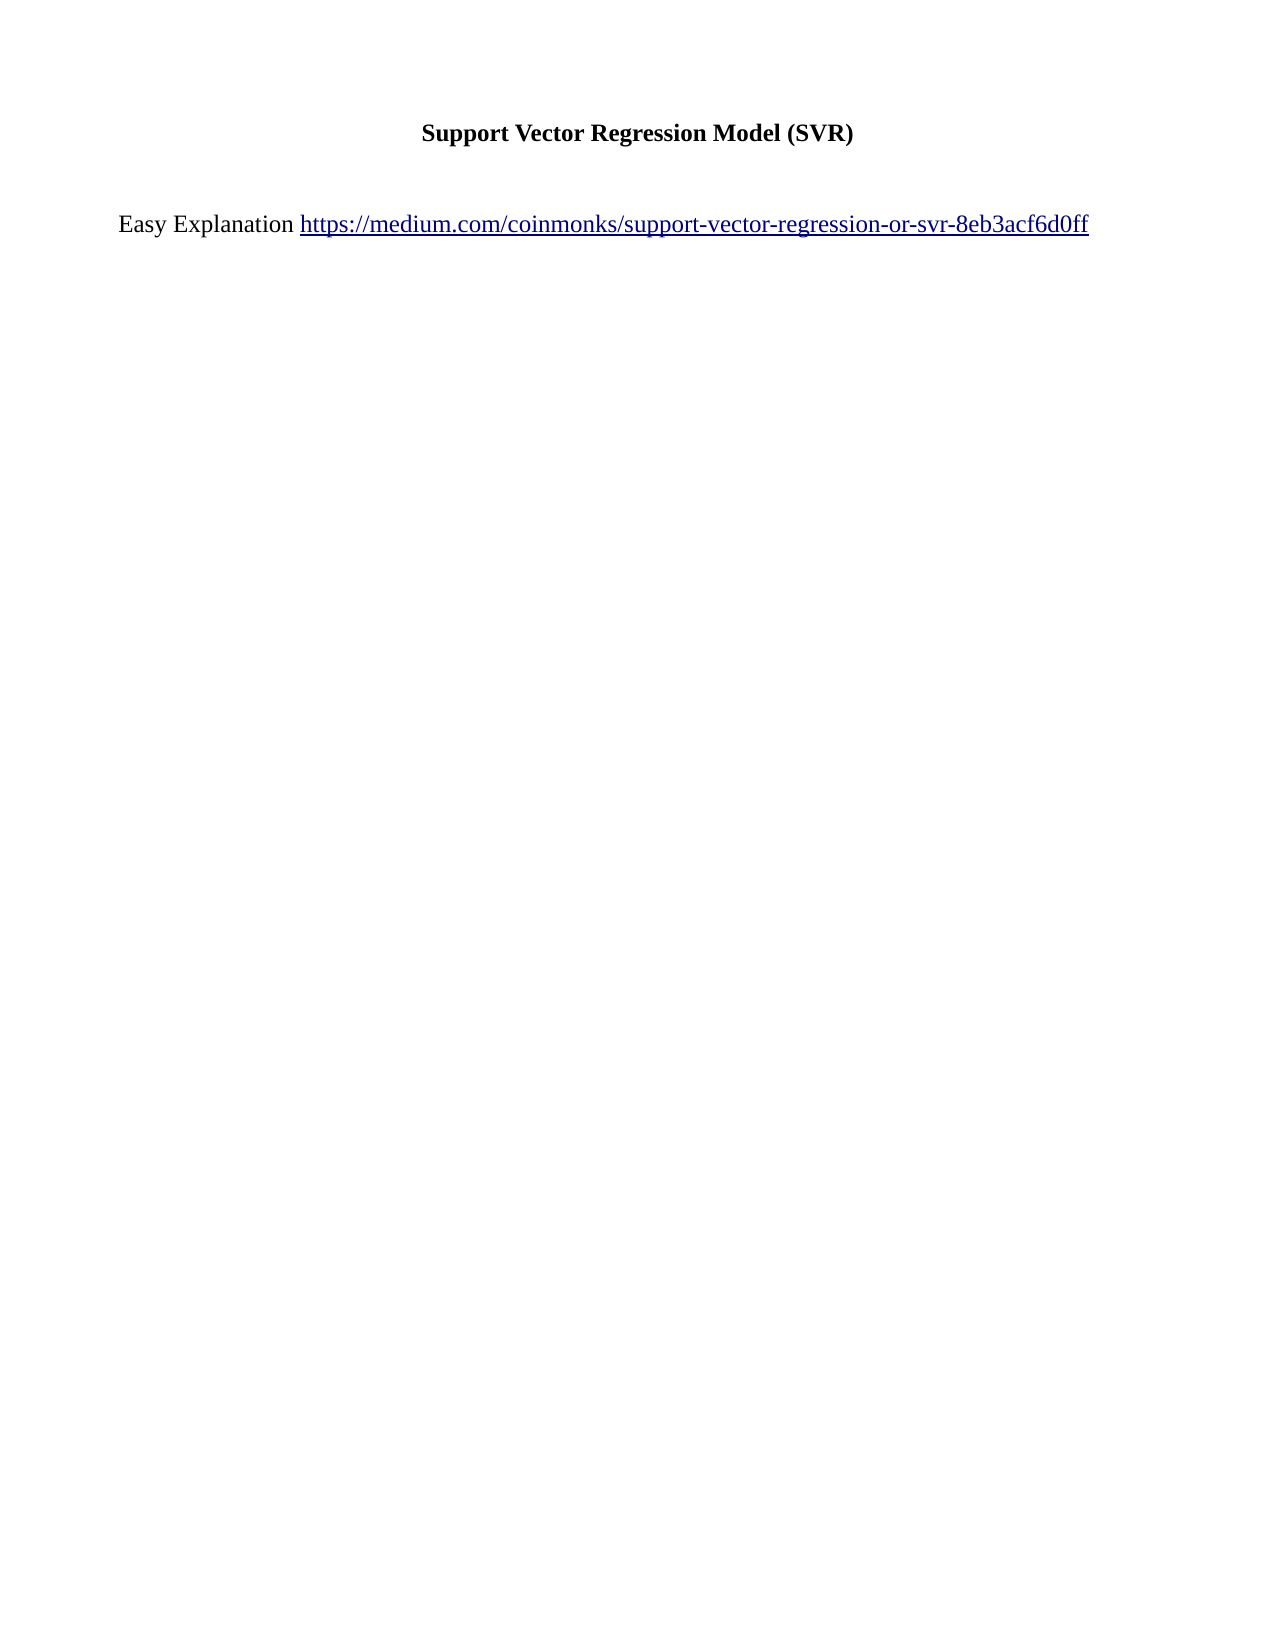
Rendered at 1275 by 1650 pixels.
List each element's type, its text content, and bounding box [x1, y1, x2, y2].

text Easy Explanation https://medium.com/coinmonks/support-vector-regression-or-svr-8eb3acf6d0ff [118, 209, 1157, 238]
